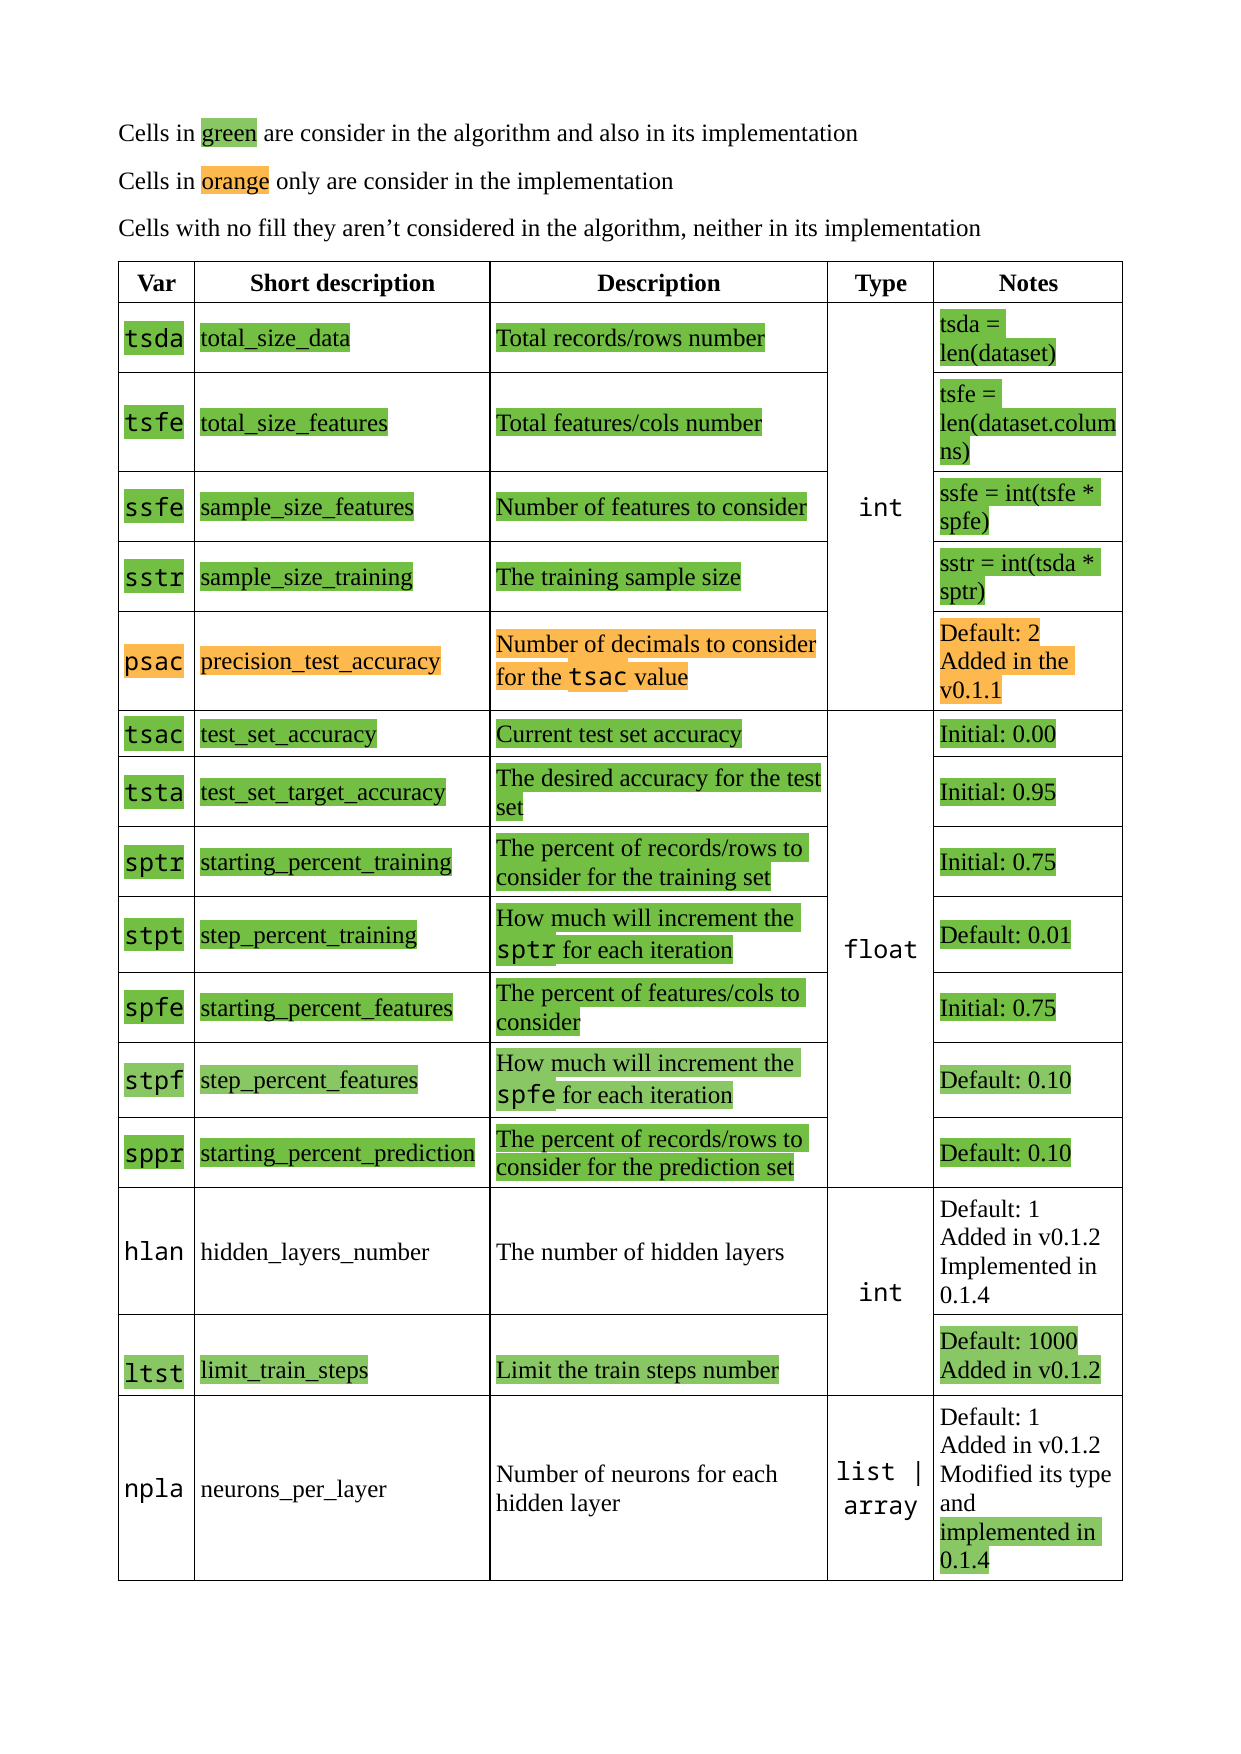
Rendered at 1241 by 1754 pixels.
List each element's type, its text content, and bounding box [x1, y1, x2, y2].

table_header Notes [934, 262, 1122, 302]
table_cell sptr [119, 827, 194, 896]
table_cell hlan [119, 1188, 194, 1314]
table_header Type [828, 262, 933, 302]
table_cell starting_percent_prediction [195, 1118, 489, 1187]
table_cell limit_train_steps [195, 1315, 489, 1395]
table_cell Number of features to consider [491, 472, 827, 541]
table_cell Total records/rows number [491, 303, 827, 372]
table_cell ltst [119, 1315, 194, 1395]
table_cell precision_test_accuracy [195, 612, 489, 710]
table_cell starting_percent_training [195, 827, 489, 896]
table_cell tsac [119, 711, 194, 756]
table_header Var [119, 262, 194, 302]
table_cell sample_size_training [195, 542, 489, 611]
table_cell Total features/cols number [491, 373, 827, 471]
table_cell ssfe = int(tsfe * spfe) [934, 472, 1122, 541]
table_cell How much will increment the sptr for each iteration [491, 897, 827, 972]
table_cell step_percent_features [195, 1043, 489, 1117]
table_cell stpf [119, 1043, 194, 1117]
text Cells in green are consider in the algorithm and also in its implementation [118, 118, 1122, 147]
table_cell list | array [828, 1396, 933, 1580]
table_cell Current test set accuracy [491, 711, 827, 756]
table_cell Default: 1000 Added in v0.1.2 [934, 1315, 1122, 1395]
table_cell The training sample size [491, 542, 827, 611]
table_header Description [491, 262, 827, 302]
table_cell Limit the train steps number [491, 1315, 827, 1395]
table_cell sstr [119, 542, 194, 611]
table_cell Default: 0.10 [934, 1118, 1122, 1187]
table_cell tsda = len(dataset) [934, 303, 1122, 372]
table_cell sstr = int(tsda * sptr) [934, 542, 1122, 611]
table_cell neurons_per_layer [195, 1396, 489, 1580]
table_cell Default: 0.10 [934, 1043, 1122, 1117]
table_cell Initial: 0.95 [934, 757, 1122, 826]
table_cell total_size_features [195, 373, 489, 471]
table_cell Initial: 0.75 [934, 827, 1122, 896]
table_cell spfe [119, 973, 194, 1042]
table_cell The percent of features/cols to consider [491, 973, 827, 1042]
table_cell stpt [119, 897, 194, 972]
table_cell Default: 0.01 [934, 897, 1122, 972]
table_cell The desired accuracy for the test set [491, 757, 827, 826]
table_cell test_set_accuracy [195, 711, 489, 756]
table_cell tsta [119, 757, 194, 826]
table_cell sample_size_features [195, 472, 489, 541]
table_cell Number of neurons for each hidden layer [491, 1396, 827, 1580]
table_cell tsfe = len(dataset.columns) [934, 373, 1122, 471]
table_cell The number of hidden layers [491, 1188, 827, 1314]
table_cell Default: 1 Added in v0.1.2 Modified its type and implemented in 0.1.4 [934, 1396, 1122, 1580]
table_cell psac [119, 612, 194, 710]
table_cell How much will increment the spfe for each iteration [491, 1043, 827, 1117]
table_cell Number of decimals to consider for the tsac value [491, 612, 827, 710]
table_cell int [828, 1188, 933, 1395]
text Cells with no fill they aren’t considered in the algorithm, neither in its implementation [118, 213, 1122, 242]
table_cell step_percent_training [195, 897, 489, 972]
table_cell Initial: 0.00 [934, 711, 1122, 756]
table_cell int [828, 303, 933, 710]
table_cell Initial: 0.75 [934, 973, 1122, 1042]
table_cell hidden_layers_number [195, 1188, 489, 1314]
table_header Short description [195, 262, 489, 302]
table_cell tsda [119, 303, 194, 372]
text Cells in orange only are consider in the implementation [118, 166, 1122, 194]
table_cell Default: 2 Added in the v0.1.1 [934, 612, 1122, 710]
table_cell float [828, 711, 933, 1187]
table_cell tsfe [119, 373, 194, 471]
table_cell The percent of records/rows to consider for the training set [491, 827, 827, 896]
table_cell Default: 1 Added in v0.1.2 Implemented in 0.1.4 [934, 1188, 1122, 1314]
table_cell npla [119, 1396, 194, 1580]
table_cell starting_percent_features [195, 973, 489, 1042]
table_cell ssfe [119, 472, 194, 541]
table_cell sppr [119, 1118, 194, 1187]
table_cell total_size_data [195, 303, 489, 372]
table_cell test_set_target_accuracy [195, 757, 489, 826]
table_cell The percent of records/rows to consider for the prediction set [491, 1118, 827, 1187]
